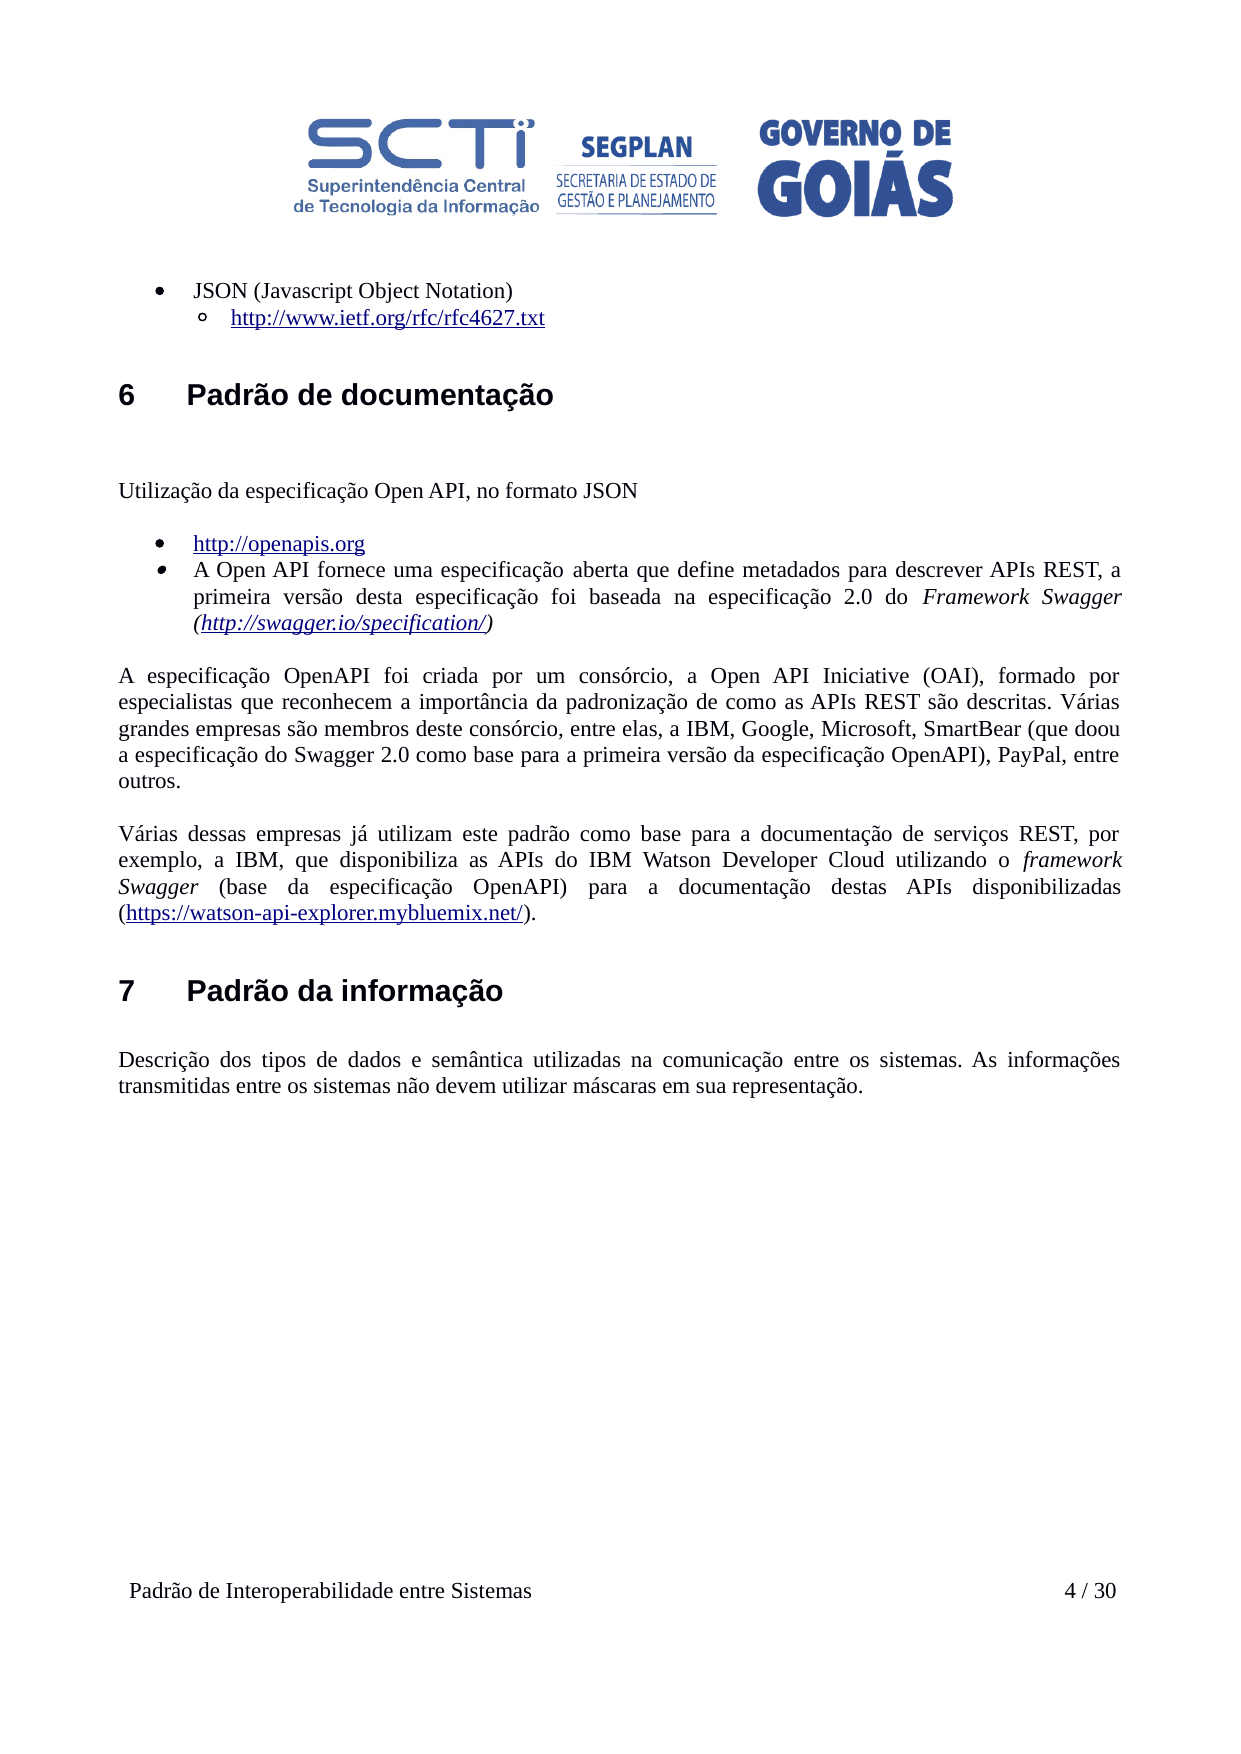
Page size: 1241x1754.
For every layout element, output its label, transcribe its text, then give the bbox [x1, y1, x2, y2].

list A Open API fornece uma especificação aberta que define metadados para descrever APIs REST, a primeira versão desta especificação foi baseada na especificação 2.0 do Framework Swagger (http://swagger.io/specification/) [156, 556, 1122, 636]
subtitle Padrão da informação [118, 973, 1122, 1007]
text Utilização da especificação Open API, no formato JSON [118, 477, 1122, 504]
list http://openapis.org [156, 530, 1122, 556]
subtitle Padrão de documentação [118, 377, 1122, 412]
text A especificação OpenAPI foi criada por um consórcio, a Open API Iniciative (OAI), formado por especialistas que reconhecem a importância da padronização de como as APIs REST são descritas. Várias grandes empresas são membros deste consórcio, entre elas, a IBM, Google, Microsoft, SmartBear (que doou a especificação do Swagger 2.0 como base para a primeira versão da especificação OpenAPI), PayPal, entre outros. [118, 662, 1122, 794]
text Descrição dos tipos de dados e semântica utilizadas na comunicação entre os sistemas. As informações transmitidas entre os sistemas não devem utilizar máscaras em sua representação. [118, 1046, 1122, 1099]
list http://www.ietf.org/rfc/rfc4627.txt [193, 304, 1122, 330]
text Várias dessas empresas já utilizam este padrão como base para a documentação de serviços REST, por exemplo, a IBM, que disponibiliza as APIs do IBM Watson Developer Cloud utilizando o framework Swagger (base da especificação OpenAPI) para a documentação destas APIs disponibilizadas (https://watson-api-explorer.mybluemix.net/). [118, 820, 1122, 925]
list JSON (Javascript Object Notation) [156, 277, 1122, 304]
